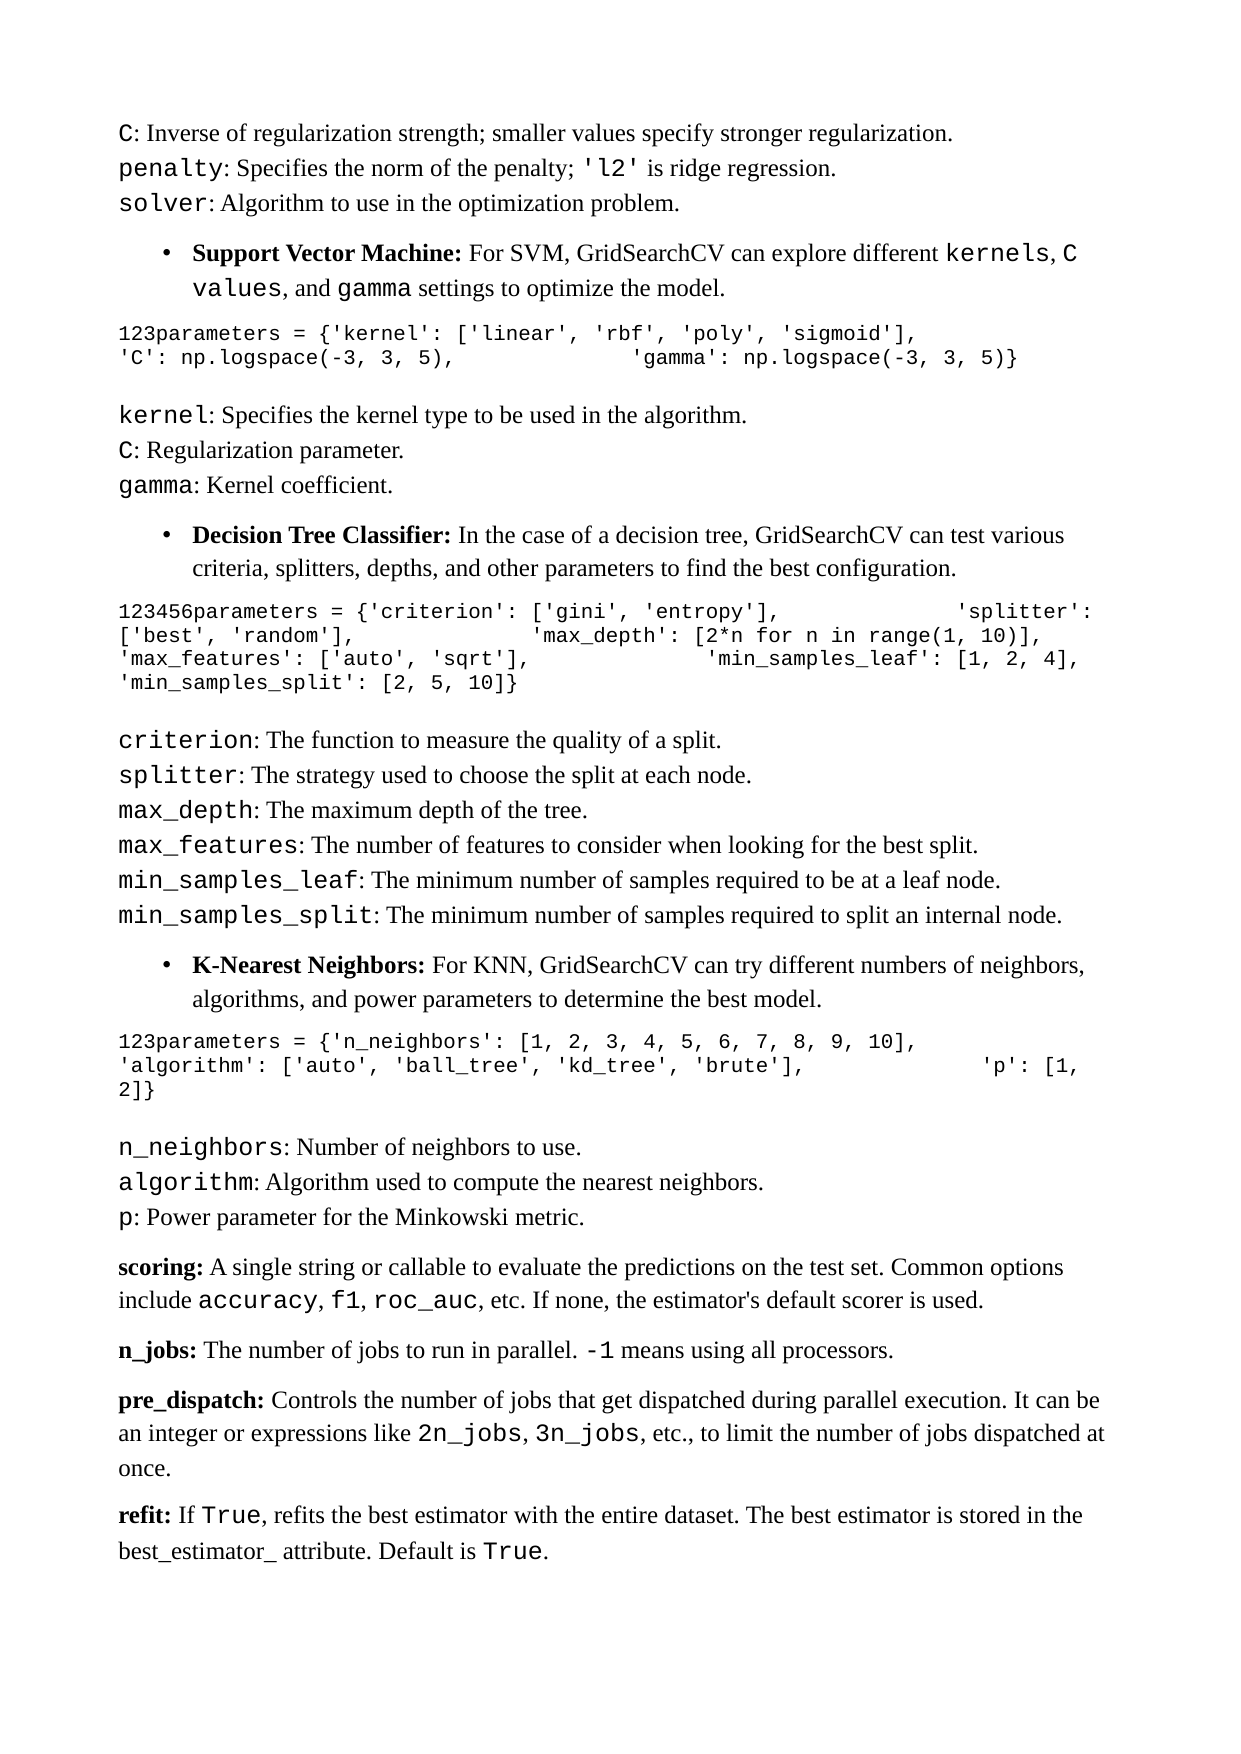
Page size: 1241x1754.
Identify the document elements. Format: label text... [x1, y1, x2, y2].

text C: Inverse of regularization strength; smaller values specify stronger regularization. penalty: Specifies the norm of the penalty; 'l2' is ridge regression. solver: Algorithm to use in the optimization problem. [118, 118, 1122, 219]
list K-Nearest Neighbors: For KNN, GridSearchCV can try different numbers of neighbors, algorithms, and power parameters to determine the best model. [162, 951, 1122, 1012]
text kernel: Specifies the kernel type to be used in the algorithm. C: Regularization parameter. gamma: Kernel coefficient. [118, 400, 1122, 501]
text 123456parameters = {'criterion': ['gini', 'entropy'], 'splitter': ['best', 'random'], 'max_depth': [2*n for n in range(1, 10)], 'max_features': ['auto', 'sqrt'], 'min_samples_leaf': [1, 2, 4], 'min_samples_split': [2, 5, 10]} [118, 601, 1122, 696]
text scoring: A single string or callable to evaluate the predictions on the test set. Common options include accuracy, f1, roc_auc, etc. If none, the estimator's default scorer is used. [118, 1252, 1122, 1316]
text pre_dispatch: Controls the number of jobs that get dispatched during parallel execution. It can be an integer or expressions like 2n_jobs, 3n_jobs, etc., to limit the number of jobs dispatched at once. [118, 1385, 1122, 1482]
text 123parameters = {'n_neighbors': [1, 2, 3, 4, 5, 6, 7, 8, 9, 10], 'algorithm': ['auto', 'ball_tree', 'kd_tree', 'brute'], 'p': [1, 2]} [118, 1031, 1122, 1102]
text 123parameters = {'kernel': ['linear', 'rbf', 'poly', 'sigmoid'], 'C': np.logspace(-3, 3, 5), 'gamma': np.logspace(-3, 3, 5)} [118, 323, 1122, 371]
list Decision Tree Classifier: In the case of a decision tree, GridSearchCV can test various criteria, splitters, depths, and other parameters to find the best configuration. [162, 520, 1122, 582]
text refit: If True, refits the best estimator with the entire dataset. The best estimator is stored in the best_estimator_ attribute. Default is True. [118, 1501, 1122, 1567]
text n_jobs: The number of jobs to run in parallel. -1 means using all processors. [118, 1335, 1122, 1366]
text n_neighbors: Number of neighbors to use. algorithm: Algorithm used to compute the nearest neighbors. p: Power parameter for the Minkowski metric. [118, 1132, 1122, 1233]
list Support Vector Machine: For SVM, GridSearchCV can explore different kernels, C values, and gamma settings to optimize the model. [162, 238, 1122, 304]
text criterion: The function to measure the quality of a split. splitter: The strategy used to choose the split at each node. max_depth: The maximum depth of the tree. max_features: The number of features to consider when looking for the best split. min_samples_leaf: The minimum number of samples required to be at a leaf node. min_samples_split: The minimum number of samples required to split an internal node. [118, 725, 1122, 931]
